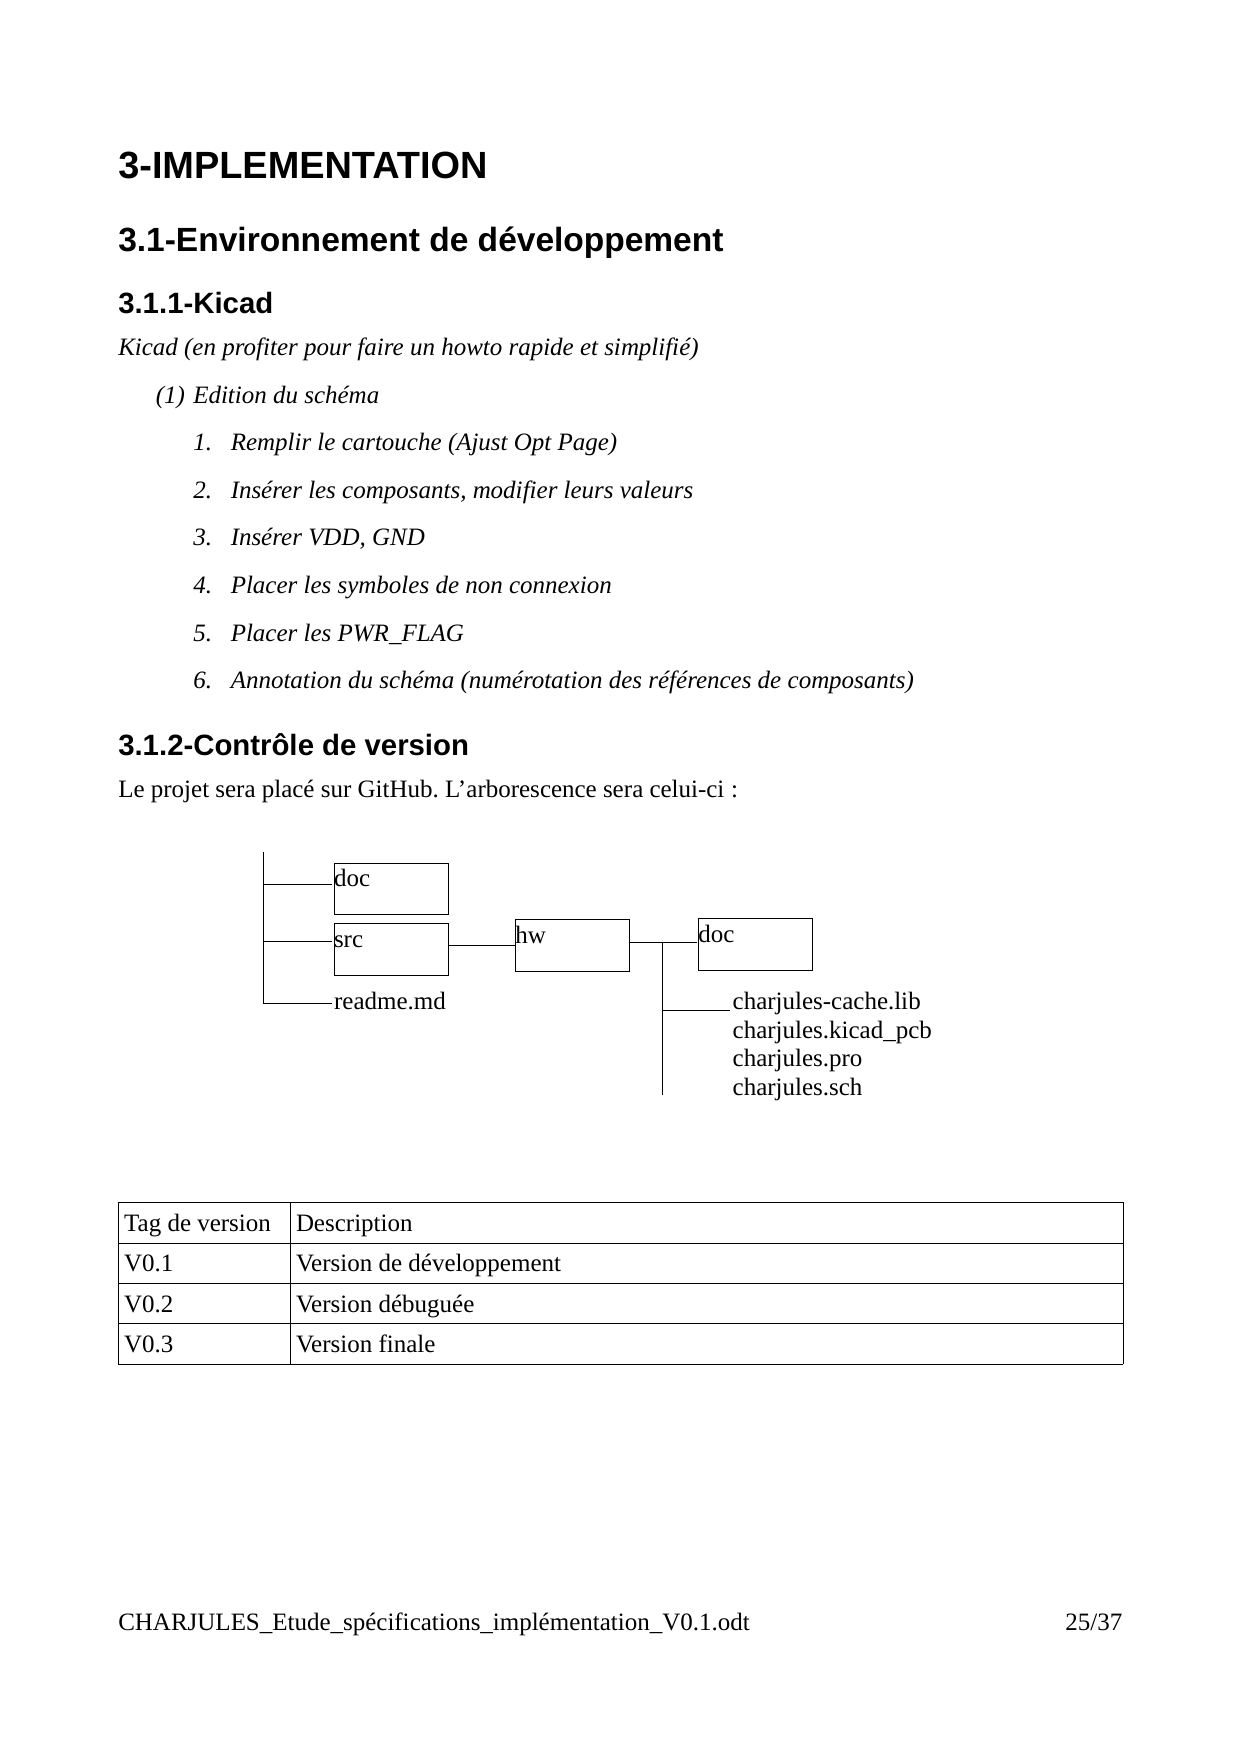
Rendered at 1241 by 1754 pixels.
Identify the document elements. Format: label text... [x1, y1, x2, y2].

table_cell V0.1 [119, 1244, 290, 1283]
subtitle 3.1.1-Kicad [118, 286, 1122, 319]
list Placer les PWR_FLAG [193, 618, 1122, 646]
table_cell Version de développement [291, 1244, 1123, 1283]
table_cell Version débuguée [291, 1284, 1123, 1323]
table_cell Version finale [291, 1324, 1123, 1363]
text Kicad (en profiter pour faire un howto rapide et simplifié) [118, 332, 1122, 361]
list Annotation du schéma (numérotation des références de composants) [193, 665, 1122, 694]
list Edition du schéma [156, 380, 1122, 408]
list Remplir le cartouche (Ajust Opt Page) [193, 427, 1122, 456]
table_header Tag de version [119, 1203, 290, 1242]
table_header Description [291, 1203, 1123, 1242]
list Insérer VDD, GND [193, 522, 1122, 551]
subtitle 3.1-Environnement de développement [118, 220, 1122, 259]
table_cell V0.3 [119, 1324, 290, 1363]
subtitle 3.1.2-Contrôle de version [118, 727, 1122, 761]
text Le projet sera placé sur GitHub. L’arborescence sera celui-ci : [118, 774, 1122, 802]
list Placer les symboles de non connexion [193, 570, 1122, 599]
list Insérer les composants, modifier leurs valeurs [193, 475, 1122, 504]
table_cell V0.2 [119, 1284, 290, 1323]
subtitle 3-IMPLEMENTATION [118, 143, 1122, 187]
